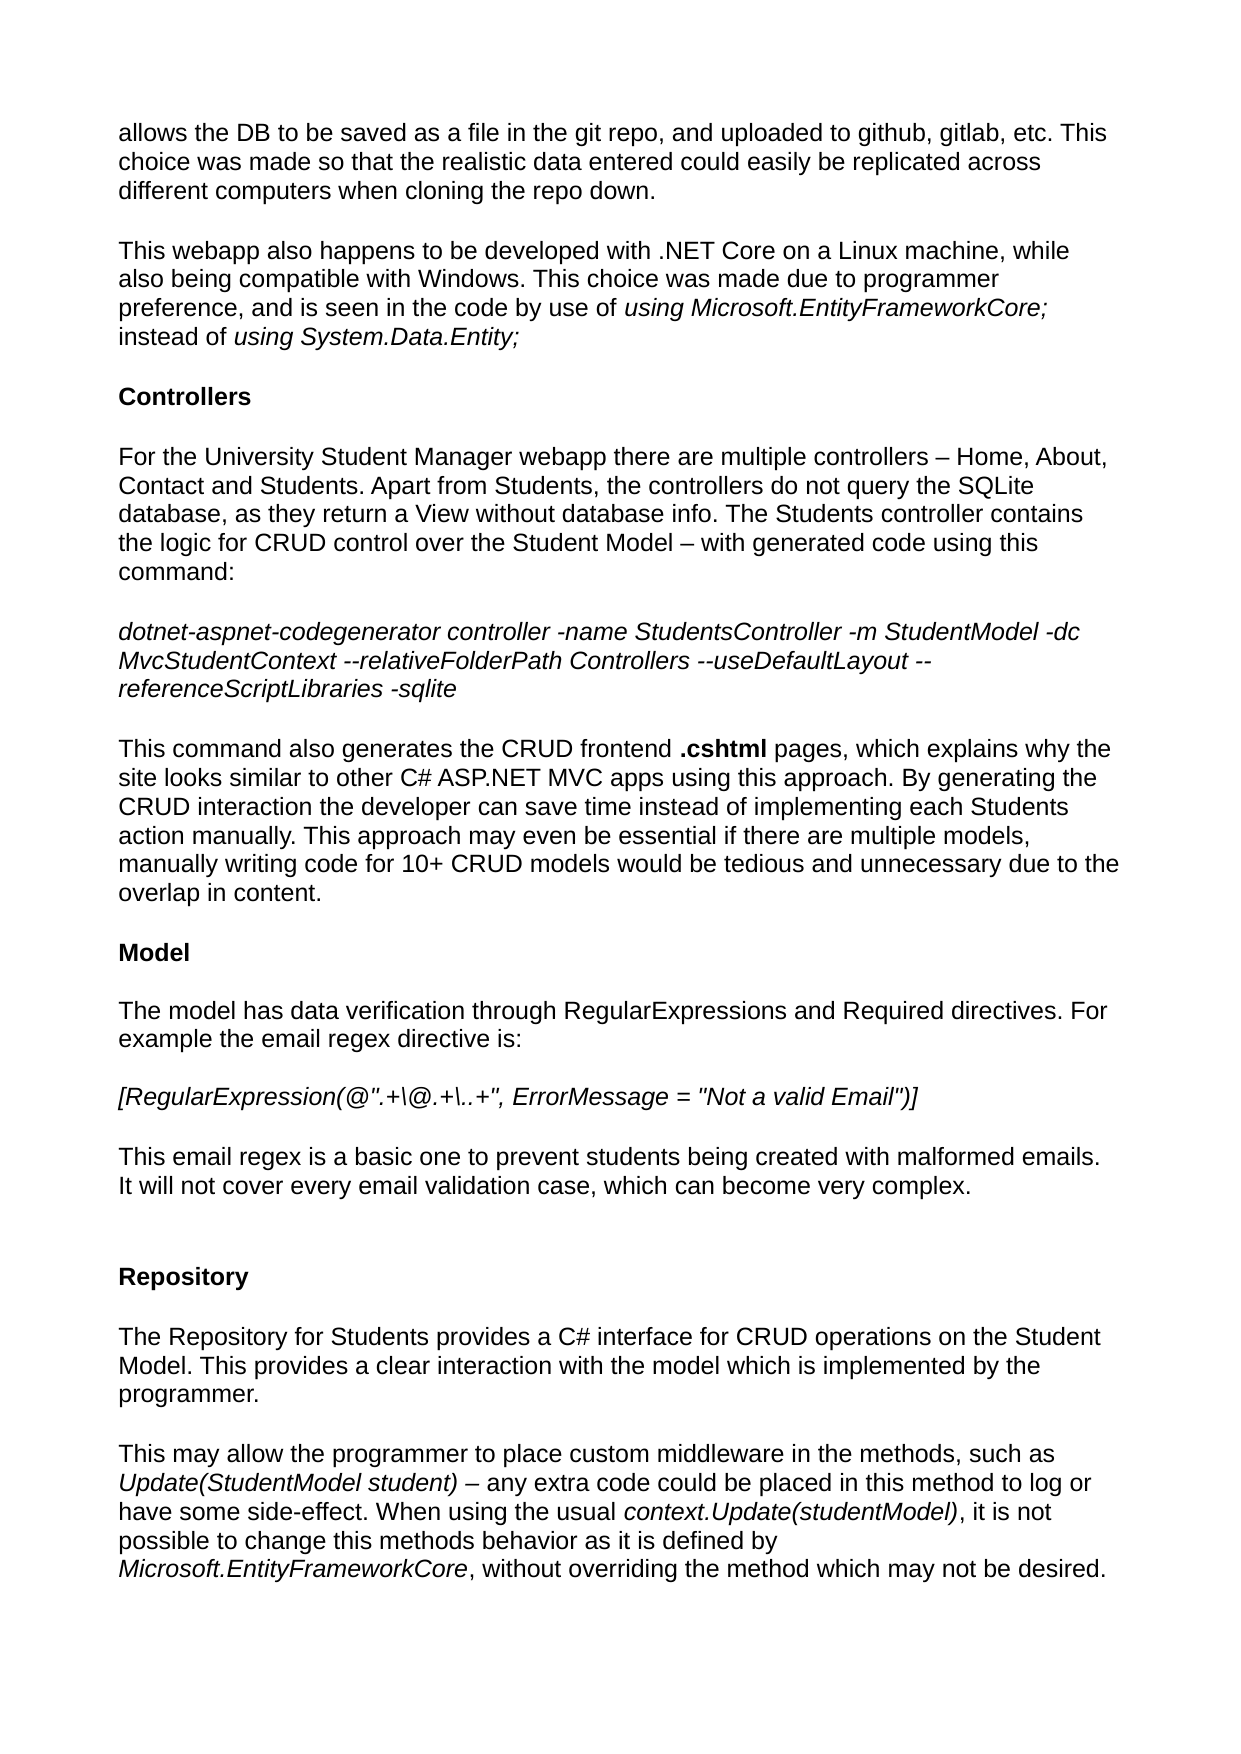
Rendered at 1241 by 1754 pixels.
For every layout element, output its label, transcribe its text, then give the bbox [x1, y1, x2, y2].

text allows the DB to be saved as a file in the git repo, and uploaded to github, gitlab, etc. This choice was made so that the realistic data entered could easily be replicated across different computers when cloning the repo down. [118, 118, 1122, 204]
text The Repository for Students provides a C# interface for CRUD operations on the Student Model. This provides a clear interaction with the model which is implemented by the programmer. [118, 1322, 1122, 1408]
text Controllers [118, 382, 1122, 411]
text For the University Student Manager webapp there are multiple controllers – Home, About, Contact and Students. Apart from Students, the controllers do not query the SQLite database, as they return a View without database info. The Students controller contains the logic for CRUD control over the Student Model – with generated code using this command: [118, 442, 1122, 586]
text Model The model has data verification through RegularExpressions and Required directives. For example the email regex directive is: [RegularExpression(@".+\@.+\..+", ErrorMessage = "Not a valid Email")] [118, 938, 1122, 1111]
text Repository [118, 1262, 1122, 1291]
text This email regex is a basic one to prevent students being created with malformed emails. It will not cover every email validation case, which can become very complex. [118, 1142, 1122, 1199]
text This command also generates the CRUD frontend .cshtml pages, which explains why the site looks similar to other C# ASP.NET MVC apps using this approach. By generating the CRUD interaction the developer can save time instead of implementing each Students action manually. This approach may even be essential if there are multiple models, manually writing code for 10+ CRUD models would be tedious and unnecessary due to the overlap in content. [118, 734, 1122, 907]
text This webapp also happens to be developed with .NET Core on a Linux machine, while also being compatible with Windows. This choice was made due to programmer preference, and is seen in the code by use of using Microsoft.EntityFrameworkCore; instead of using System.Data.Entity; [118, 236, 1122, 351]
text This may allow the programmer to place custom middleware in the methods, such as Update(StudentModel student) – any extra code could be placed in this method to log or have some side-effect. When using the usual context.Update(studentModel), it is not possible to change this methods behavior as it is defined by Microsoft.EntityFrameworkCore, without overriding the method which may not be desired. [118, 1439, 1122, 1583]
text dotnet-aspnet-codegenerator controller -name StudentsController -m StudentModel -dc MvcStudentContext --relativeFolderPath Controllers --useDefaultLayout --referenceScriptLibraries -sqlite [118, 617, 1122, 703]
